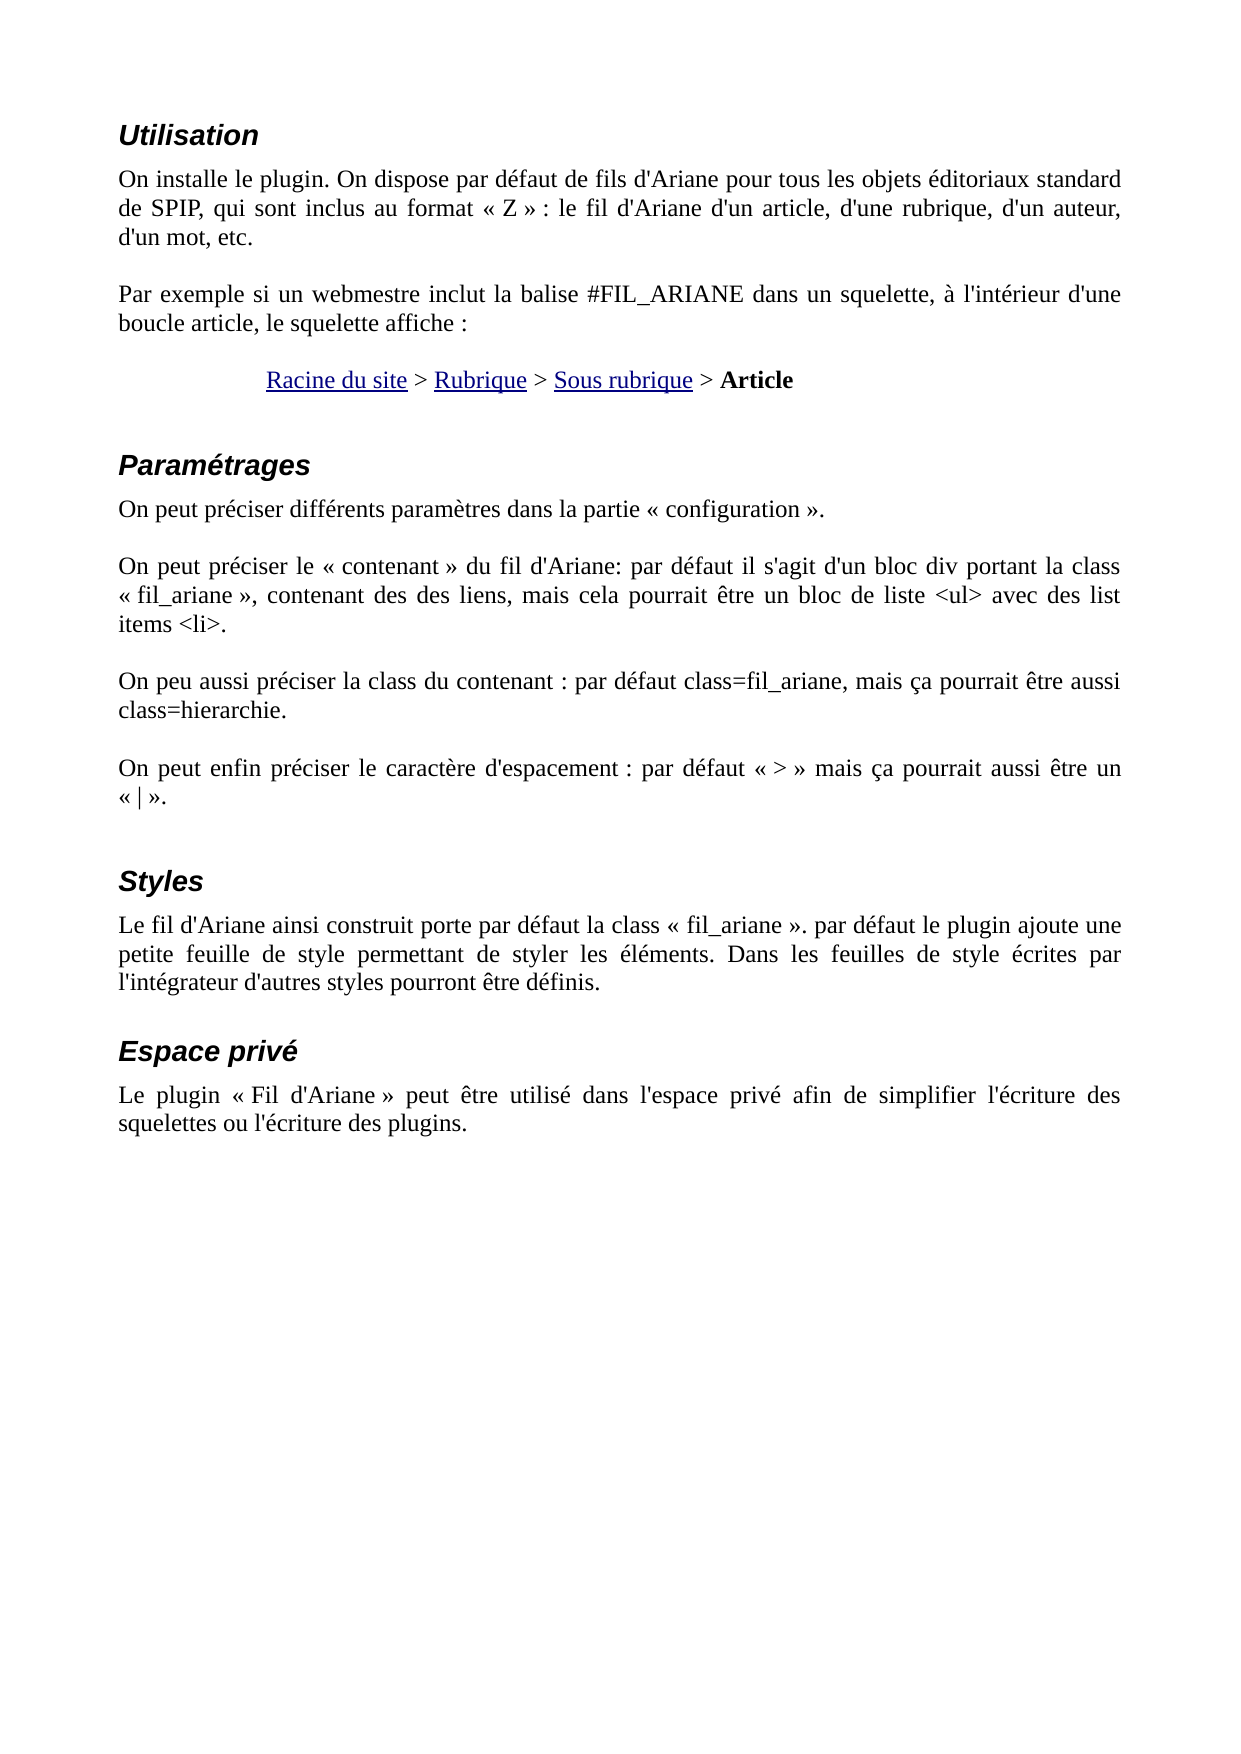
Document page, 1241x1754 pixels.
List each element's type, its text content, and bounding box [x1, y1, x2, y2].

text On peut enfin préciser le caractère d'espacement : par défaut « > » mais ça pourrait aussi être un « | ». [118, 753, 1122, 810]
text On peut préciser différents paramètres dans la partie « configuration ». [118, 494, 1122, 523]
text Le plugin « Fil d'Ariane » peut être utilisé dans l'espace privé afin de simplifier l'écriture des squelettes ou l'écriture des plugins. [118, 1080, 1122, 1137]
text Par exemple si un webmestre inclut la balise #FIL_ARIANE dans un squelette, à l'intérieur d'une boucle article, le squelette affiche : [118, 279, 1122, 337]
subtitle Espace privé [118, 1034, 1122, 1067]
text On peu aussi préciser la class du contenant : par défaut class=fil_ariane, mais ça pourrait être aussi class=hierarchie. [118, 666, 1122, 724]
subtitle Utilisation [118, 118, 1122, 152]
text On installe le plugin. On dispose par défaut de fils d'Ariane pour tous les objets éditoriaux standard de SPIP, qui sont inclus au format « Z » : le fil d'Ariane d'un article, d'une rubrique, d'un auteur, d'un mot, etc. [118, 164, 1122, 250]
text Le fil d'Ariane ainsi construit porte par défaut la class « fil_ariane ». par défaut le plugin ajoute une petite feuille de style permettant de styler les éléments. Dans les feuilles de style écrites par l'intégrateur d'autres styles pourront être définis. [118, 910, 1122, 996]
text Racine du site > Rubrique > Sous rubrique > Article [266, 365, 1122, 394]
subtitle Styles [118, 864, 1122, 897]
subtitle Paramétrages [118, 448, 1122, 481]
text On peut préciser le « contenant » du fil d'Ariane: par défaut il s'agit d'un bloc div portant la class « fil_ariane », contenant des des liens, mais cela pourrait être un bloc de liste <ul> avec des list items <li>. [118, 551, 1122, 638]
